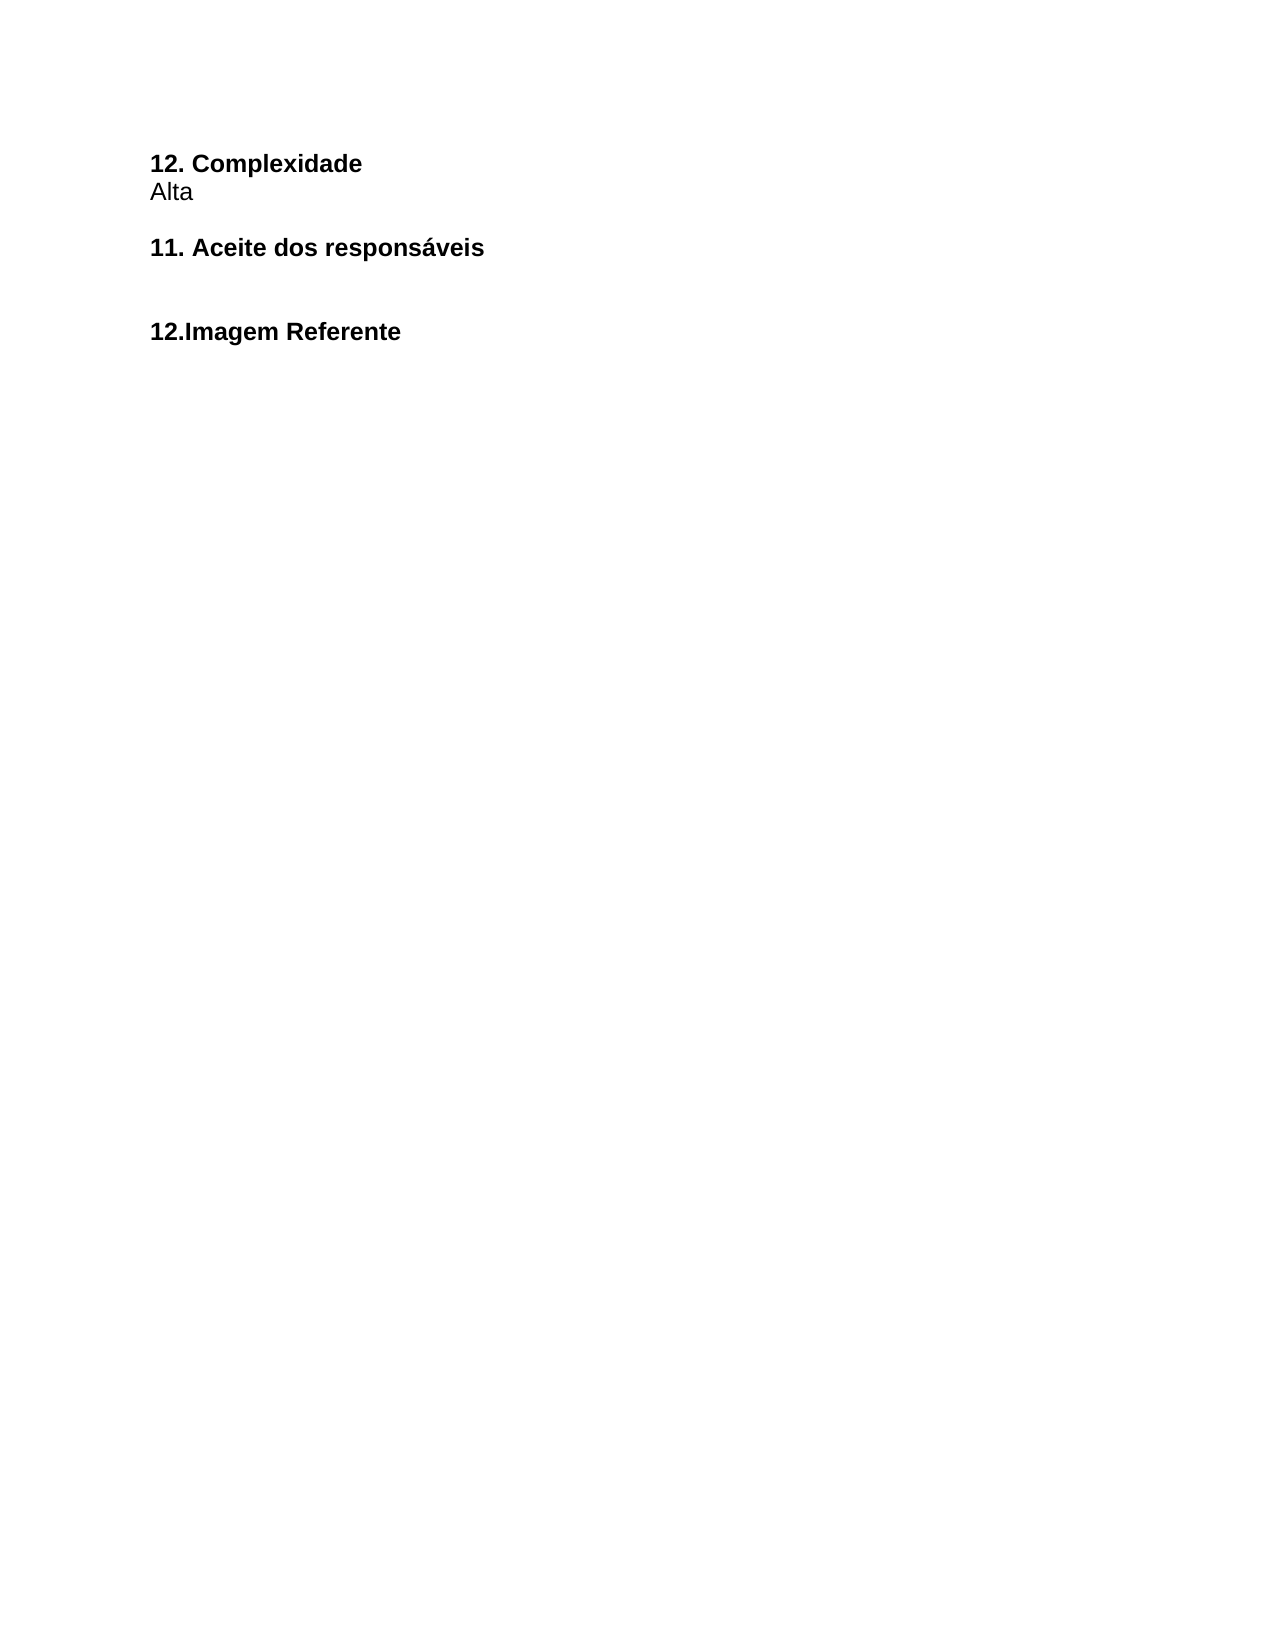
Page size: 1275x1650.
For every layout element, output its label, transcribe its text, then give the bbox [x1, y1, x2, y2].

text 12. Complexidade [150, 150, 1087, 178]
text 12.Imagem Referente [150, 317, 1087, 345]
text Alta [150, 178, 1087, 206]
text 11. Aceite dos responsáveis [150, 234, 1087, 262]
